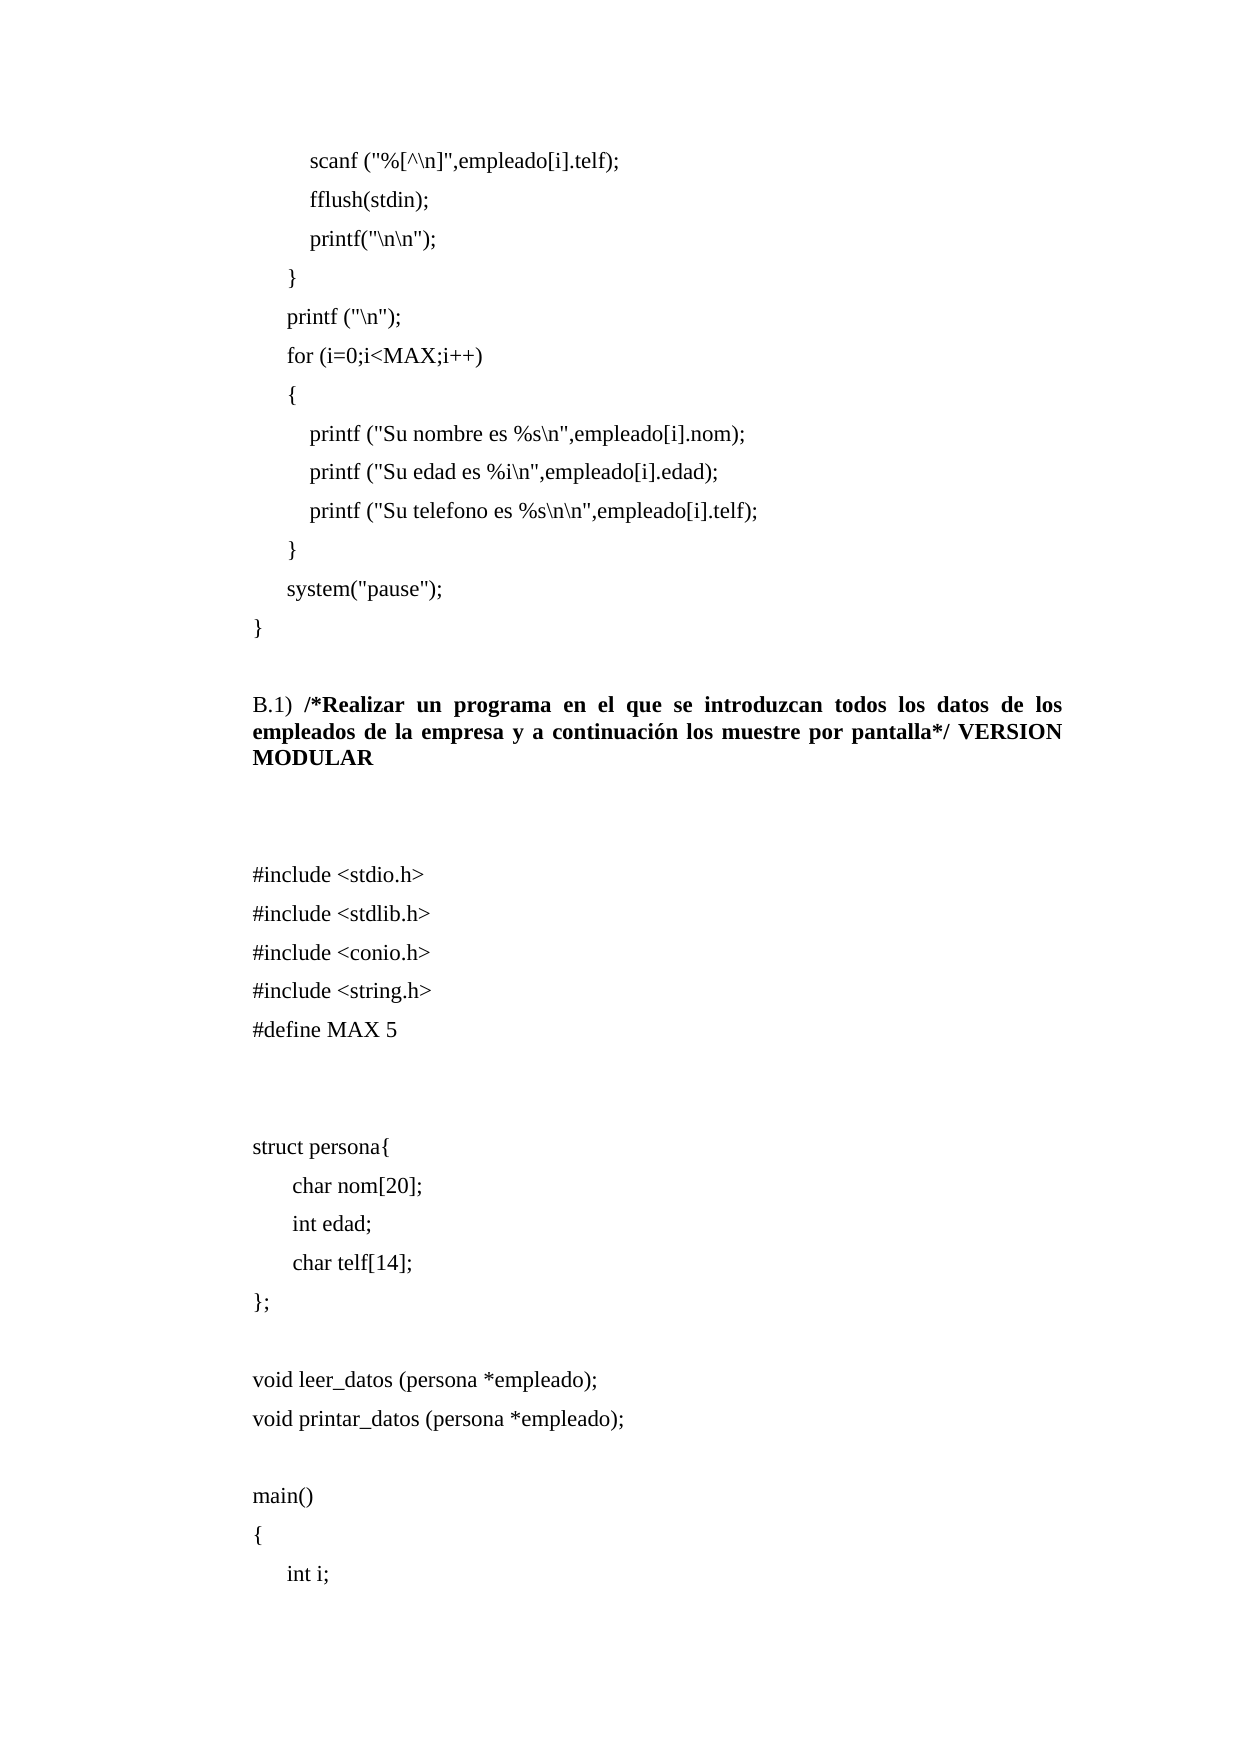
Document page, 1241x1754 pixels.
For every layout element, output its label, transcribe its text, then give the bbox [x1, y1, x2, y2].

text main() [252, 1482, 1063, 1509]
text void printar_datos (persona *empleado); [252, 1405, 1063, 1431]
text #include <string.h> [252, 977, 1063, 1004]
text #include <stdio.h> [252, 861, 1063, 887]
text #define MAX 5 [252, 1016, 1063, 1043]
text void leer_datos (persona *empleado); [252, 1366, 1063, 1392]
text } [252, 614, 1063, 640]
text printf("\n\n"); [252, 225, 1063, 252]
text int edad; [252, 1211, 1063, 1237]
text char telf[14]; [252, 1249, 1063, 1276]
text B.1) /*Realizar un programa en el que se introduzcan todos los datos de los empleados de la empresa y a continuación los muestre por pantalla*/ VERSION MODULAR [252, 692, 1063, 771]
text system("pause"); [252, 575, 1063, 601]
text fflush(stdin); [252, 186, 1063, 213]
text } [252, 264, 1063, 291]
text } [252, 536, 1063, 562]
text #include <conio.h> [252, 938, 1063, 965]
text }; [252, 1288, 1063, 1314]
text #include <stdlib.h> [252, 900, 1063, 926]
text for (i=0;i<MAX;i++) [252, 342, 1063, 368]
text char nom[20]; [252, 1172, 1063, 1198]
text printf ("\n"); [252, 303, 1063, 329]
text printf ("Su edad es %i\n",empleado[i].edad); [252, 458, 1063, 485]
text { [252, 1521, 1063, 1548]
text int i; [252, 1560, 1063, 1587]
text struct persona{ [252, 1133, 1063, 1159]
text printf ("Su nombre es %s\n",empleado[i].nom); [252, 419, 1063, 446]
text { [252, 381, 1063, 407]
text printf ("Su telefono es %s\n\n",empleado[i].telf); [252, 497, 1063, 524]
text scanf ("%[^\n]",empleado[i].telf); [252, 148, 1063, 174]
